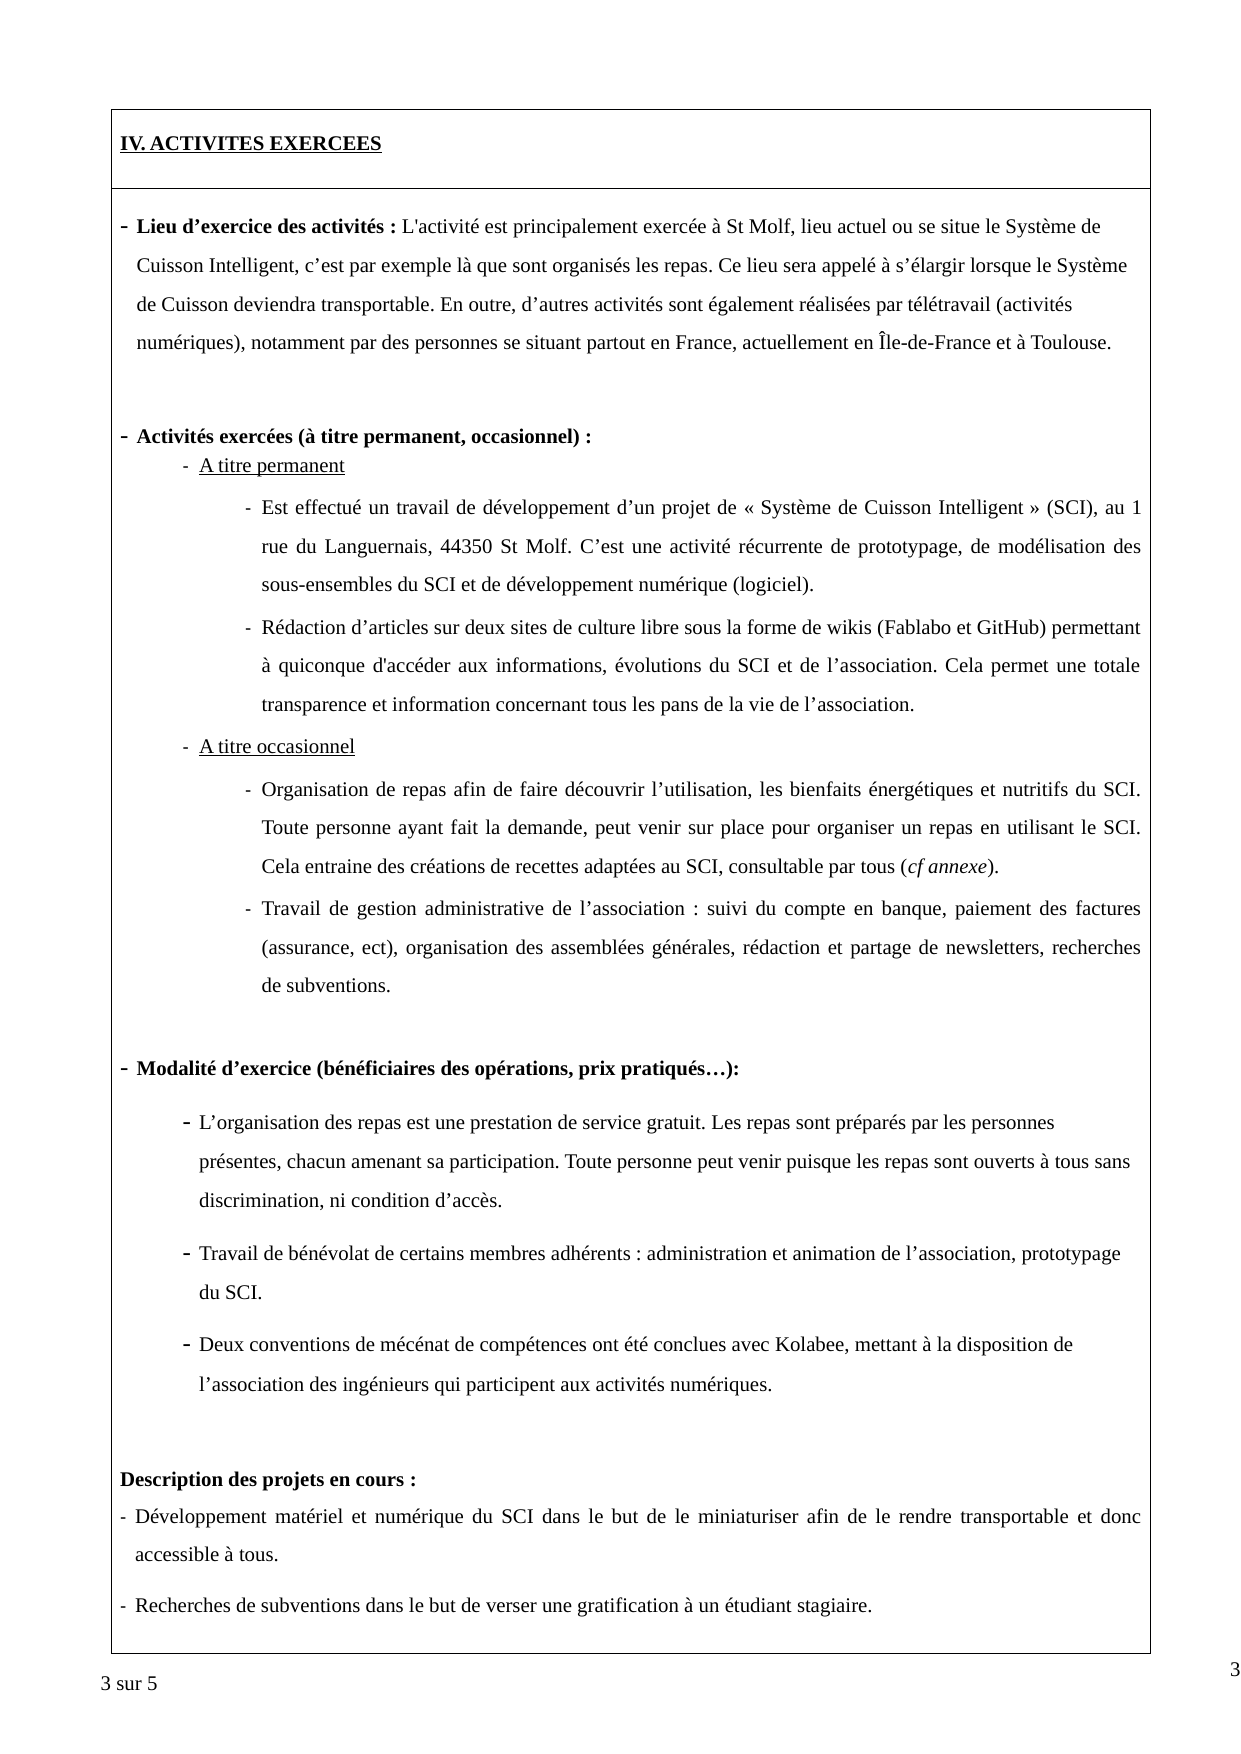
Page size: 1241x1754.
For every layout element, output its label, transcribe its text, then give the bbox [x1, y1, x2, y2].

table_header IV. ACTIVITES EXERCEES [112, 110, 1150, 188]
table_cell Lieu d’exercice des activités : L'activité est principalement exercée à St Molf, lieu actuel ou se situe le Système de Cuisson Intelligent, c’est par exemple là que sont organisés les repas. Ce lieu sera appelé à s’élargir lorsque le Système de Cuisson deviendra transportable. En outre, d’autres activités sont également réalisées par télétravail (activités numériques), notamment par des personnes se situant partout en France, actuellement en Île-de-France et à Toulouse. Activités exercées (à titre permanent, occasionnel) : A titre permanent Est effectué un travail de développement d’un projet de « Système de Cuisson Intelligent » (SCI), au 1 rue du Languernais, 44350 St Molf. C’est une activité récurrente de prototypage, de modélisation des sous-ensembles du SCI et de développement numérique (logiciel). Rédaction d’articles sur deux sites de culture libre sous la forme de wikis (Fablabo et GitHub) permettant à quiconque d'accéder aux informations, évolutions du SCI et de l’association. Cela permet une totale transparence et information concernant tous les pans de la vie de l’association. A titre occasionnel Organisation de repas afin de faire découvrir l’utilisation, les bienfaits énergétiques et nutritifs du SCI. Toute personne ayant fait la demande, peut venir sur place pour organiser un repas en utilisant le SCI. Cela entraine des créations de recettes adaptées au SCI, consultable par tous (cf annexe). Travail de gestion administrative de l’association : suivi du compte en banque, paiement des factures (assurance, ect), organisation des assemblées générales, rédaction et partage de newsletters, recherches de subventions. Modalité d’exercice (bénéficiaires des opérations, prix pratiqués…): L’organisation des repas est une prestation de service gratuit. Les repas sont préparés par les personnes présentes, chacun amenant sa participation. Toute personne peut venir puisque les repas sont ouverts à tous sans discrimination, ni condition d’accès. Travail de bénévolat de certains membres adhérents : administration et animation de l’association, prototypage du SCI. Deux conventions de mécénat de compétences ont été conclues avec Kolabee, mettant à la disposition de l’association des ingénieurs qui participent aux activités numériques. Description des projets en cours : Développement matériel et numérique du SCI dans le but de le miniaturiser afin de le rendre transportable et donc accessible à tous. Recherches de subventions dans le but de verser une gratification à un étudiant stagiaire. [112, 189, 1150, 1652]
